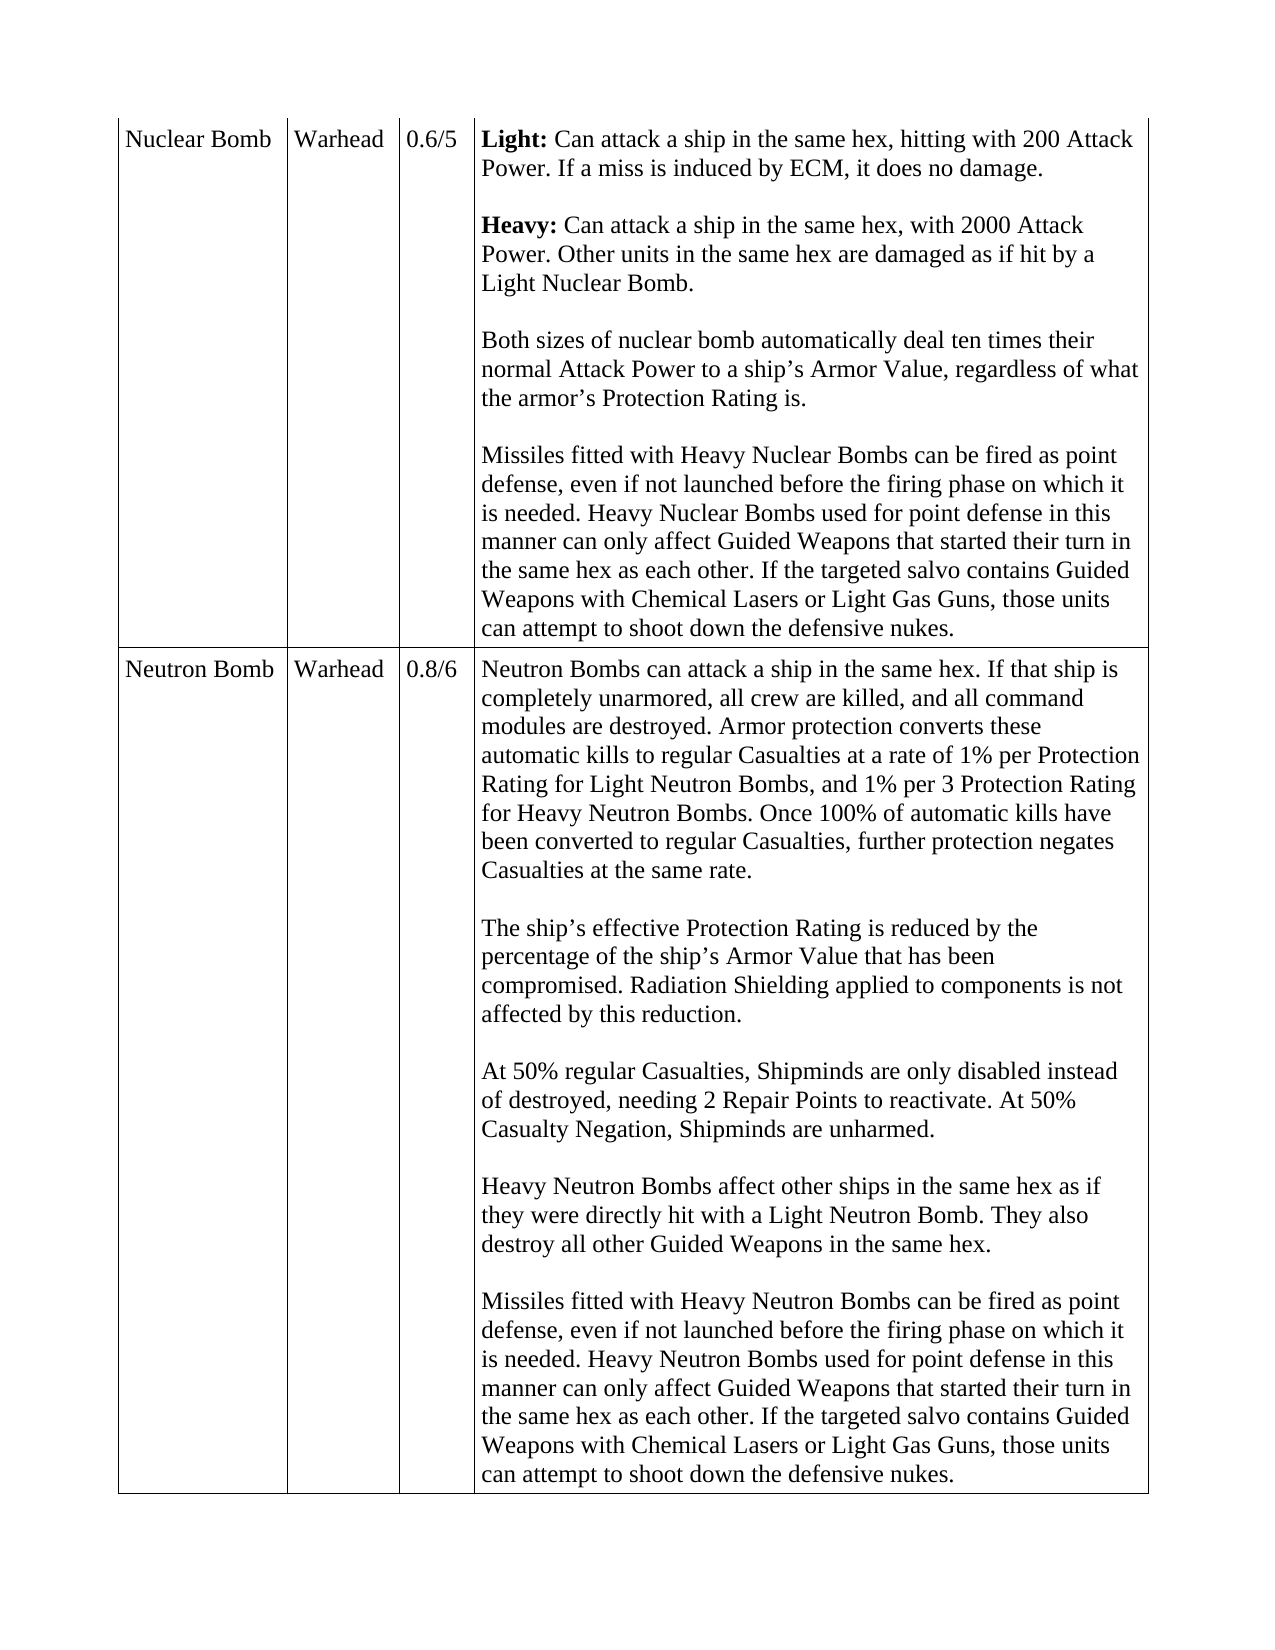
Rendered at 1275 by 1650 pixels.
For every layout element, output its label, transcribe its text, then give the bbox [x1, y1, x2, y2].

table_cell Warhead [288, 118, 399, 647]
table_cell 0.6/5 [400, 118, 474, 647]
table_cell Light: Can attack a ship in the same hex, hitting with 200 Attack Power. If a miss is induced by ECM, it does no damage. Heavy: Can attack a ship in the same hex, with 2000 Attack Power. Other units in the same hex are damaged as if hit by a Light Nuclear Bomb. Both sizes of nuclear bomb automatically deal ten times their normal Attack Power to a ship’s Armor Value, regardless of what the armor’s Protection Rating is. Missiles fitted with Heavy Nuclear Bombs can be fired as point defense, even if not launched before the firing phase on which it is needed. Heavy Nuclear Bombs used for point defense in this manner can only affect Guided Weapons that started their turn in the same hex as each other. If the targeted salvo contains Guided Weapons with Chemical Lasers or Light Gas Guns, those units can attempt to shoot down the defensive nukes. [475, 118, 1148, 647]
table_cell Neutron Bomb [119, 648, 287, 1493]
table_cell Nuclear Bomb [119, 118, 287, 647]
table_cell Neutron Bombs can attack a ship in the same hex. If that ship is completely unarmored, all crew are killed, and all command modules are destroyed. Armor protection converts these automatic kills to regular Casualties at a rate of 1% per Protection Rating for Light Neutron Bombs, and 1% per 3 Protection Rating for Heavy Neutron Bombs. Once 100% of automatic kills have been converted to regular Casualties, further protection negates Casualties at the same rate. The ship’s effective Protection Rating is reduced by the percentage of the ship’s Armor Value that has been compromised. Radiation Shielding applied to components is not affected by this reduction. At 50% regular Casualties, Shipminds are only disabled instead of destroyed, needing 2 Repair Points to reactivate. At 50% Casualty Negation, Shipminds are unharmed. Heavy Neutron Bombs affect other ships in the same hex as if they were directly hit with a Light Neutron Bomb. They also destroy all other Guided Weapons in the same hex. Missiles fitted with Heavy Neutron Bombs can be fired as point defense, even if not launched before the firing phase on which it is needed. Heavy Neutron Bombs used for point defense in this manner can only affect Guided Weapons that started their turn in the same hex as each other. If the targeted salvo contains Guided Weapons with Chemical Lasers or Light Gas Guns, those units can attempt to shoot down the defensive nukes. [475, 648, 1148, 1493]
table_cell 0.8/6 [400, 648, 474, 1493]
table_cell Warhead [288, 648, 399, 1493]
